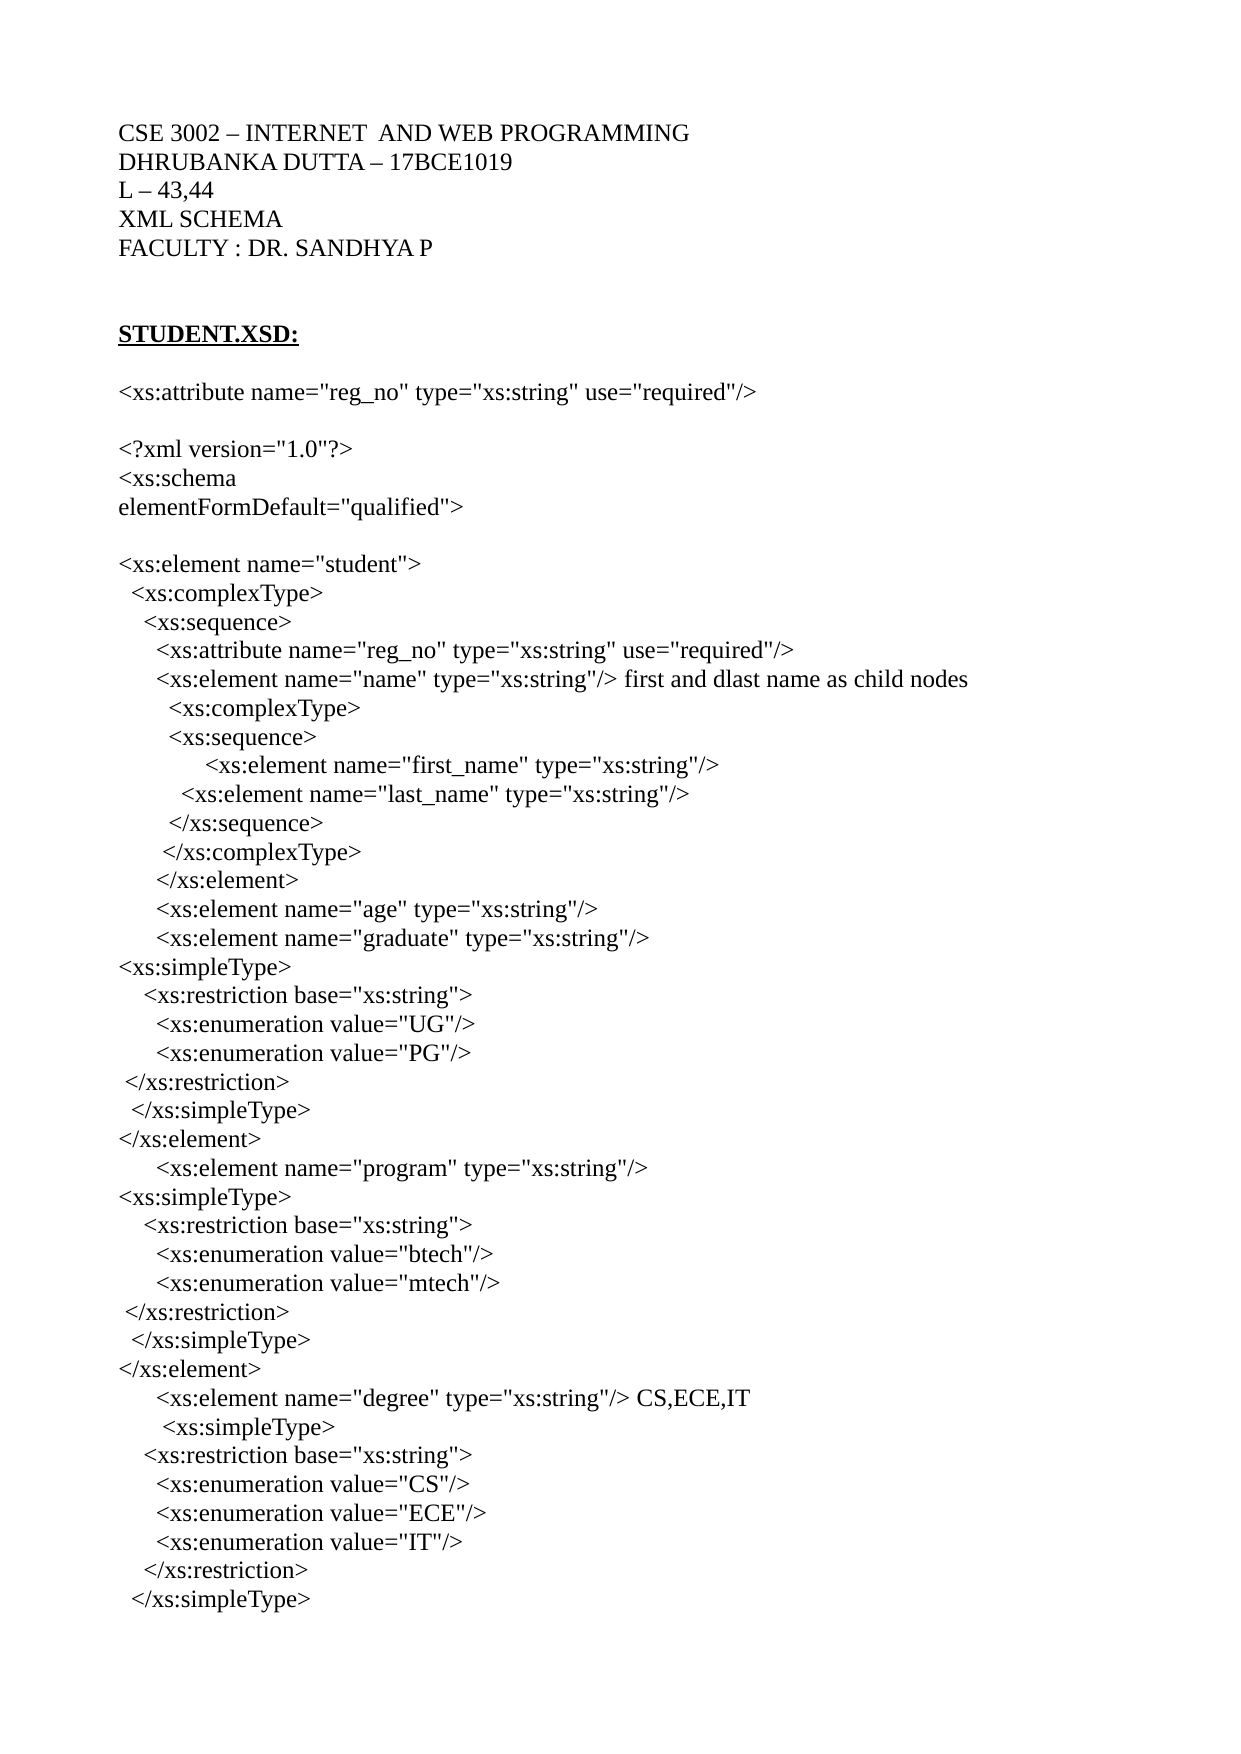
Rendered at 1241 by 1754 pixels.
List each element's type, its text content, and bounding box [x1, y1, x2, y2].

text <xs:restriction base="xs:string"> [118, 1441, 1122, 1469]
text XML SCHEMA [118, 204, 1122, 233]
text <xs:enumeration value="mtech"/> [118, 1268, 1122, 1297]
text <xs:element name="last_name" type="xs:string"/> [118, 779, 1122, 808]
text <xs:simpleType> [118, 1182, 1122, 1211]
text </xs:complexType> [118, 837, 1122, 866]
text </xs:simpleType> [118, 1326, 1122, 1354]
text <?xml version="1.0"?> [118, 434, 1122, 463]
text <xs:enumeration value="btech"/> [118, 1239, 1122, 1268]
text </xs:restriction> [118, 1297, 1122, 1326]
text <xs:sequence> [118, 607, 1122, 636]
text <xs:restriction base="xs:string"> [118, 1211, 1122, 1239]
text <xs:enumeration value="IT"/> [118, 1527, 1122, 1556]
text <xs:enumeration value="ECE"/> [118, 1498, 1122, 1527]
text </xs:element> [118, 1354, 1122, 1383]
text </xs:restriction> [118, 1556, 1122, 1584]
text <xs:element name="degree" type="xs:string"/> CS,ECE,IT [118, 1383, 1122, 1412]
text <xs:element name="first_name" type="xs:string"/> [118, 751, 1122, 779]
text </xs:sequence> [118, 808, 1122, 837]
text </xs:restriction> [118, 1067, 1122, 1096]
text </xs:simpleType> [118, 1584, 1122, 1613]
text <xs:sequence> [118, 722, 1122, 751]
text <xs:restriction base="xs:string"> [118, 981, 1122, 1009]
text FACULTY : DR. SANDHYA P [118, 233, 1122, 262]
text <xs:attribute name="reg_no" type="xs:string" use="required"/> [118, 636, 1122, 664]
text <xs:element name="program" type="xs:string"/> [118, 1153, 1122, 1182]
text <xs:schema [118, 463, 1122, 492]
text <xs:enumeration value="UG"/> [118, 1009, 1122, 1038]
text elementFormDefault="qualified"> [118, 492, 1122, 521]
text <xs:element name="graduate" type="xs:string"/> [118, 923, 1122, 952]
text STUDENT.XSD: [118, 319, 1122, 348]
text <xs:complexType> [118, 693, 1122, 722]
text L – 43,44 [118, 176, 1122, 204]
text <xs:complexType> [118, 578, 1122, 607]
text </xs:simpleType> [118, 1096, 1122, 1124]
text <xs:element name="name" type="xs:string"/> first and dlast name as child nodes [118, 664, 1122, 693]
text CSE 3002 – INTERNET AND WEB PROGRAMMING [118, 118, 1122, 147]
text <xs:element name="student"> [118, 549, 1122, 578]
text <xs:enumeration value="CS"/> [118, 1469, 1122, 1498]
text </xs:element> [118, 1124, 1122, 1153]
text DHRUBANKA DUTTA – 17BCE1019 [118, 147, 1122, 176]
text <xs:enumeration value="PG"/> [118, 1038, 1122, 1067]
text </xs:element> [118, 866, 1122, 894]
text <xs:simpleType> [118, 952, 1122, 981]
text <xs:element name="age" type="xs:string"/> [118, 894, 1122, 923]
text <xs:attribute name="reg_no" type="xs:string" use="required"/> [118, 377, 1122, 406]
text <xs:simpleType> [118, 1412, 1122, 1441]
